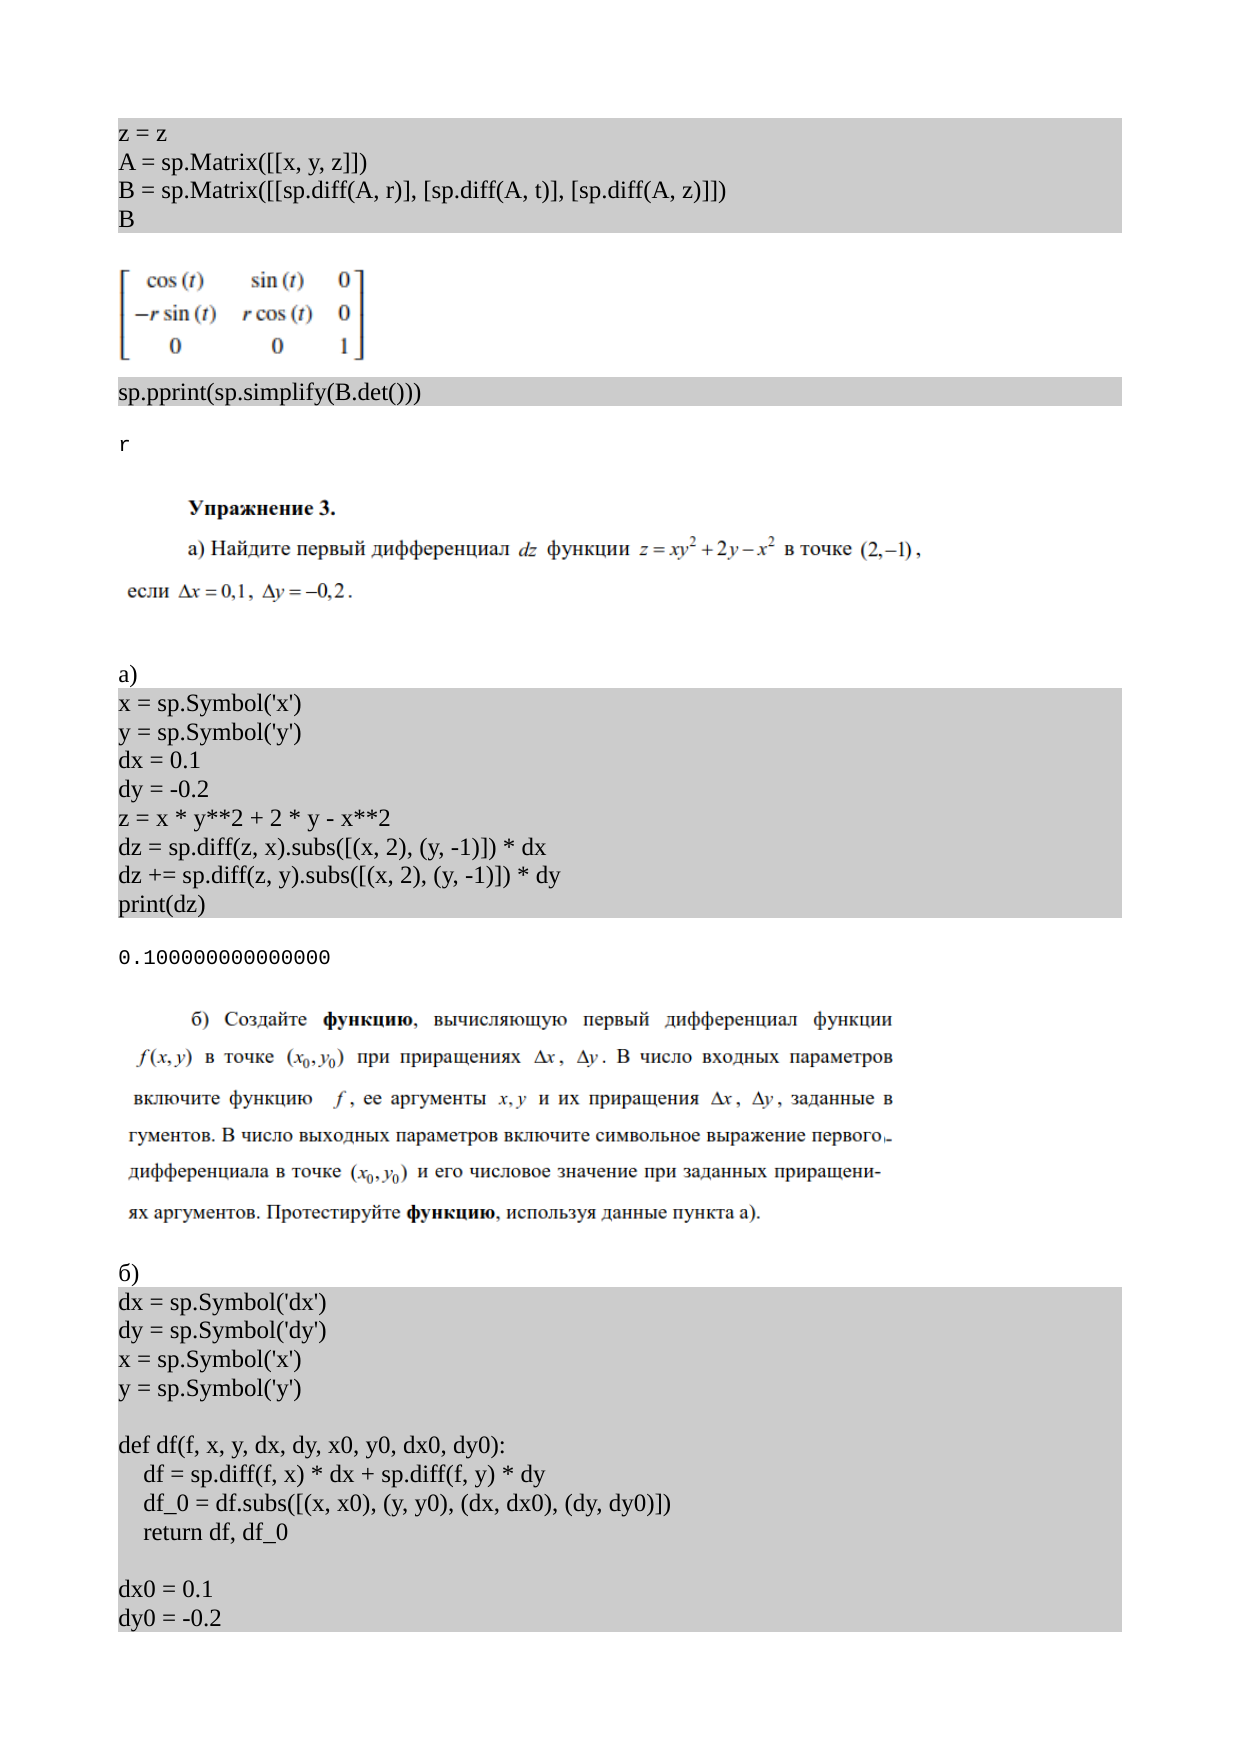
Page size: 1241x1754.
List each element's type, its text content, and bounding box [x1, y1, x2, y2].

text r [118, 434, 1122, 458]
text z = z [118, 118, 1122, 147]
text a) [118, 659, 1122, 688]
text dz = sp.diff(z, x).subs([(x, 2), (y, -1)]) * dx [118, 832, 1122, 861]
picture [117, 264, 373, 365]
text 0.100000000000000 [118, 947, 1122, 970]
text B [118, 204, 1122, 233]
text dy0 = -0.2 [118, 1603, 1122, 1632]
text dz += sp.diff(z, y).subs([(x, 2), (y, -1)]) * dy [118, 861, 1122, 889]
text x = sp.Symbol('x') [118, 688, 1122, 717]
text B = sp.Matrix([[sp.diff(A, r)], [sp.diff(A, t)], [sp.diff(A, z)]]) [118, 176, 1122, 204]
text df = sp.diff(f, x) * dx + sp.diff(f, y) * dy [118, 1459, 1122, 1488]
text dx = 0.1 [118, 746, 1122, 774]
text z = x * y**2 + 2 * y - x**2 [118, 803, 1122, 832]
text sp.pprint(sp.simplify(B.det())) [118, 377, 1122, 406]
picture [119, 999, 912, 1226]
text A = sp.Matrix([[x, y, z]]) [118, 147, 1122, 176]
text dy = sp.Symbol('dy') [118, 1315, 1122, 1344]
text y = sp.Symbol('y') [118, 1373, 1122, 1402]
text return df, df_0 [118, 1517, 1122, 1545]
text dx0 = 0.1 [118, 1574, 1122, 1603]
text y = sp.Symbol('y') [118, 717, 1122, 746]
text print(dz) [118, 889, 1122, 918]
text dx = sp.Symbol('dx') [118, 1287, 1122, 1315]
text б) [118, 1258, 1122, 1287]
text df_0 = df.subs([(x, x0), (y, y0), (dx, dx0), (dy, dy0)]) [118, 1488, 1122, 1517]
text def df(f, x, y, dx, dy, x0, y0, dx0, dy0): [118, 1430, 1122, 1459]
text dy = -0.2 [118, 774, 1122, 803]
picture [124, 486, 929, 611]
text x = sp.Symbol('x') [118, 1344, 1122, 1373]
